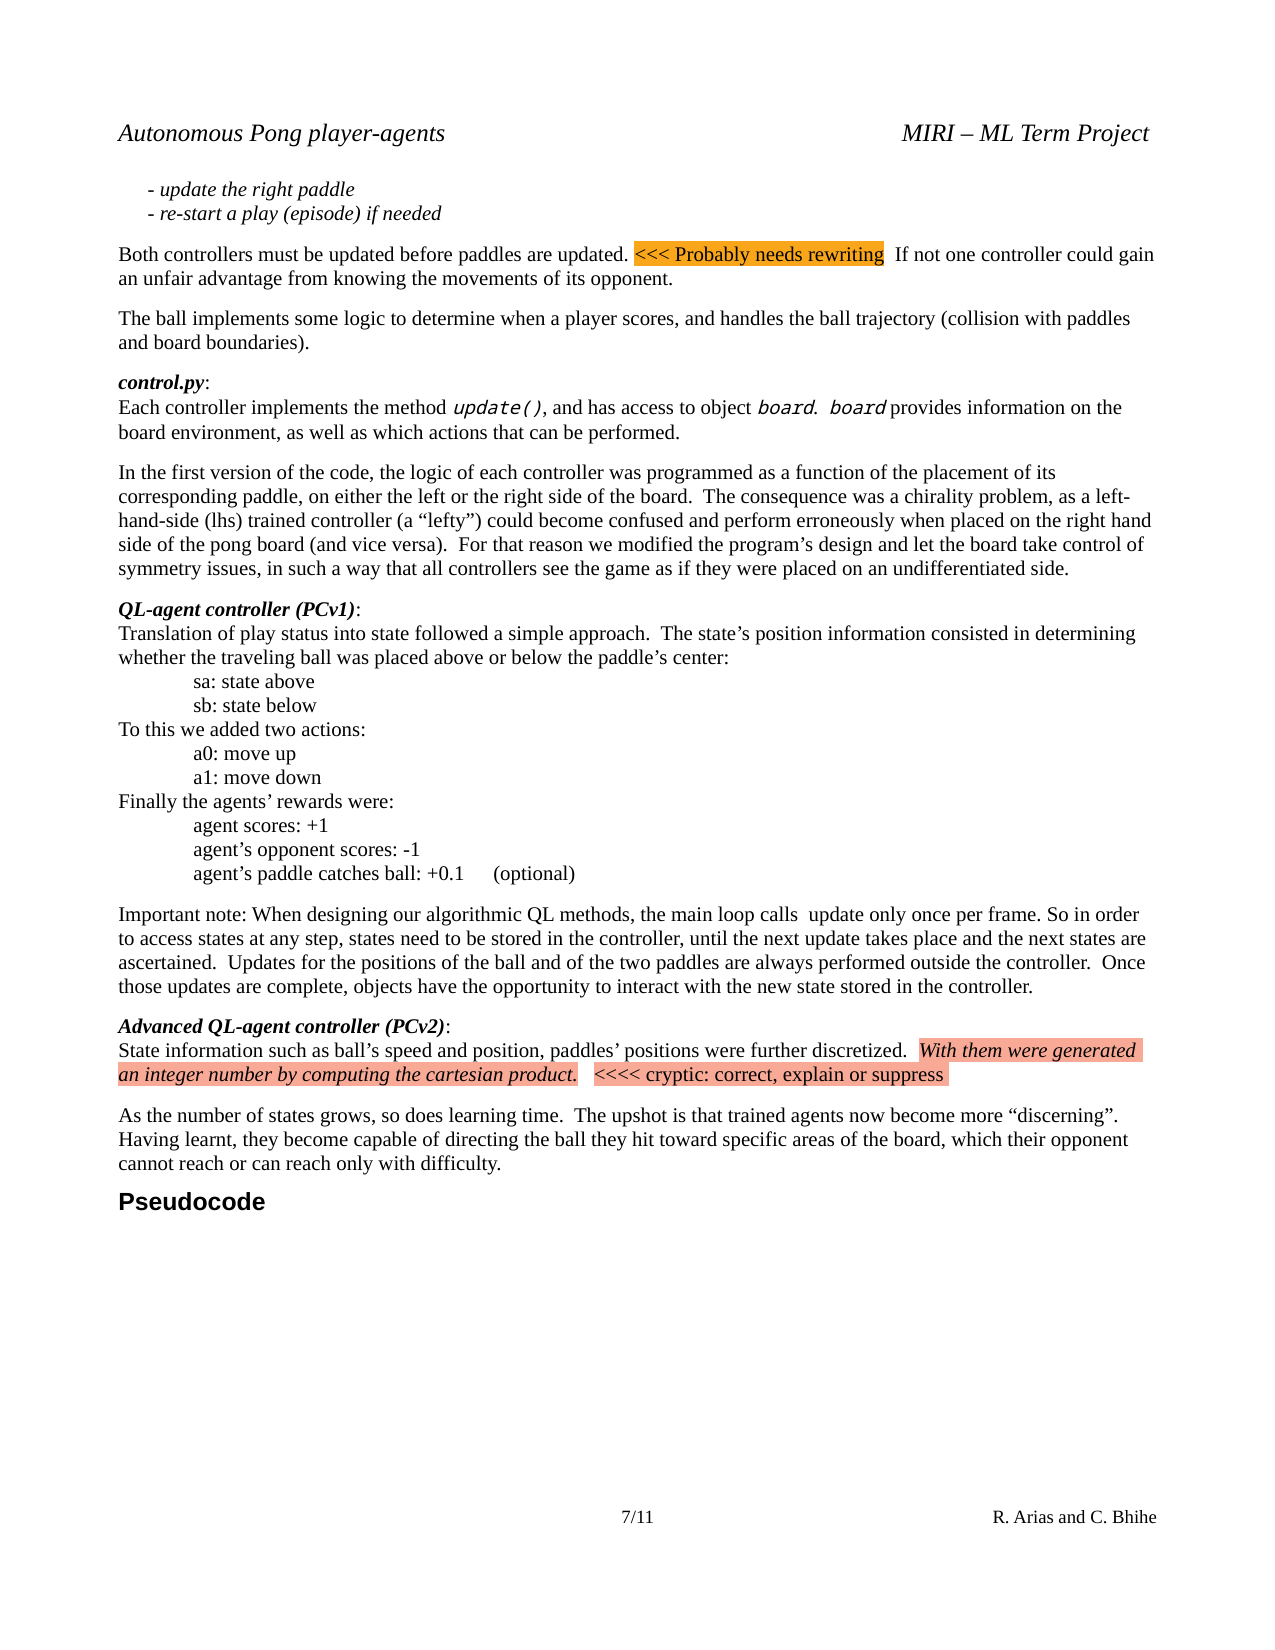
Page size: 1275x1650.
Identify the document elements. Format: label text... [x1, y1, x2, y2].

text Each controller implements the method update(), and has access to object board. board provides information on the board environment, as well as which actions that can be performed. [118, 394, 1157, 444]
text QL-agent controller (PCv1): Translation of play status into state followed a simple approach. The state’s position information consisted in determining whether the traveling ball was placed above or below the paddle’s center: sa: state above sb: state below To this we added two actions: a0: move up a1: move down Finally the agents’ rewards were: agent scores: +1 agent’s opponent scores: -1 agent’s paddle catches ball: +0.1 (optional) [118, 597, 1157, 885]
text The ball implements some logic to determine when a player scores, and handles the ball trajectory (collision with paddles and board boundaries). [118, 306, 1157, 354]
text As the number of states grows, so does learning time. The upshot is that trained agents now become more “discerning”. Having learnt, they become capable of directing the ball they hit toward specific areas of the board, which their opponent cannot reach or can reach only with difficulty. [118, 1103, 1157, 1175]
subtitle Pseudocode [118, 1187, 1157, 1216]
text Advanced QL-agent controller (PCv2): State information such as ball’s speed and position, paddles’ positions were further discretized. With them were generated an integer number by computing the cartesian product. <<<< cryptic: correct, explain or suppress [118, 1014, 1157, 1086]
text In the first version of the code, the logic of each controller was programmed as a function of the placement of its corresponding paddle, on either the left or the right side of the board. The consequence was a chirality problem, as a left-hand-side (lhs) trained controller (a “lefty”) could become confused and perform erroneously when placed on the right hand side of the pong board (and vice versa). For that reason we modified the program’s design and let the board take control of symmetry issues, in such a way that all controllers see the game as if they were placed on an undifferentiated side. [118, 460, 1157, 580]
text control.py: [118, 370, 1157, 394]
text Both controllers must be updated before paddles are updated. <<< Probably needs rewriting If not one controller could gain an unfair advantage from knowing the movements of its opponent. [118, 241, 1157, 289]
text - update the right paddle - re-start a play (episode) if needed [118, 177, 1157, 225]
text Important note: When designing our algorithmic QL methods, the main loop calls update only once per frame. So in order to access states at any step, states need to be stored in the controller, until the next update takes place and the next states are ascertained. Updates for the positions of the ball and of the two paddles are always performed outside the controller. Once those updates are complete, objects have the opportunity to interact with the new state stored in the controller. [118, 902, 1157, 998]
